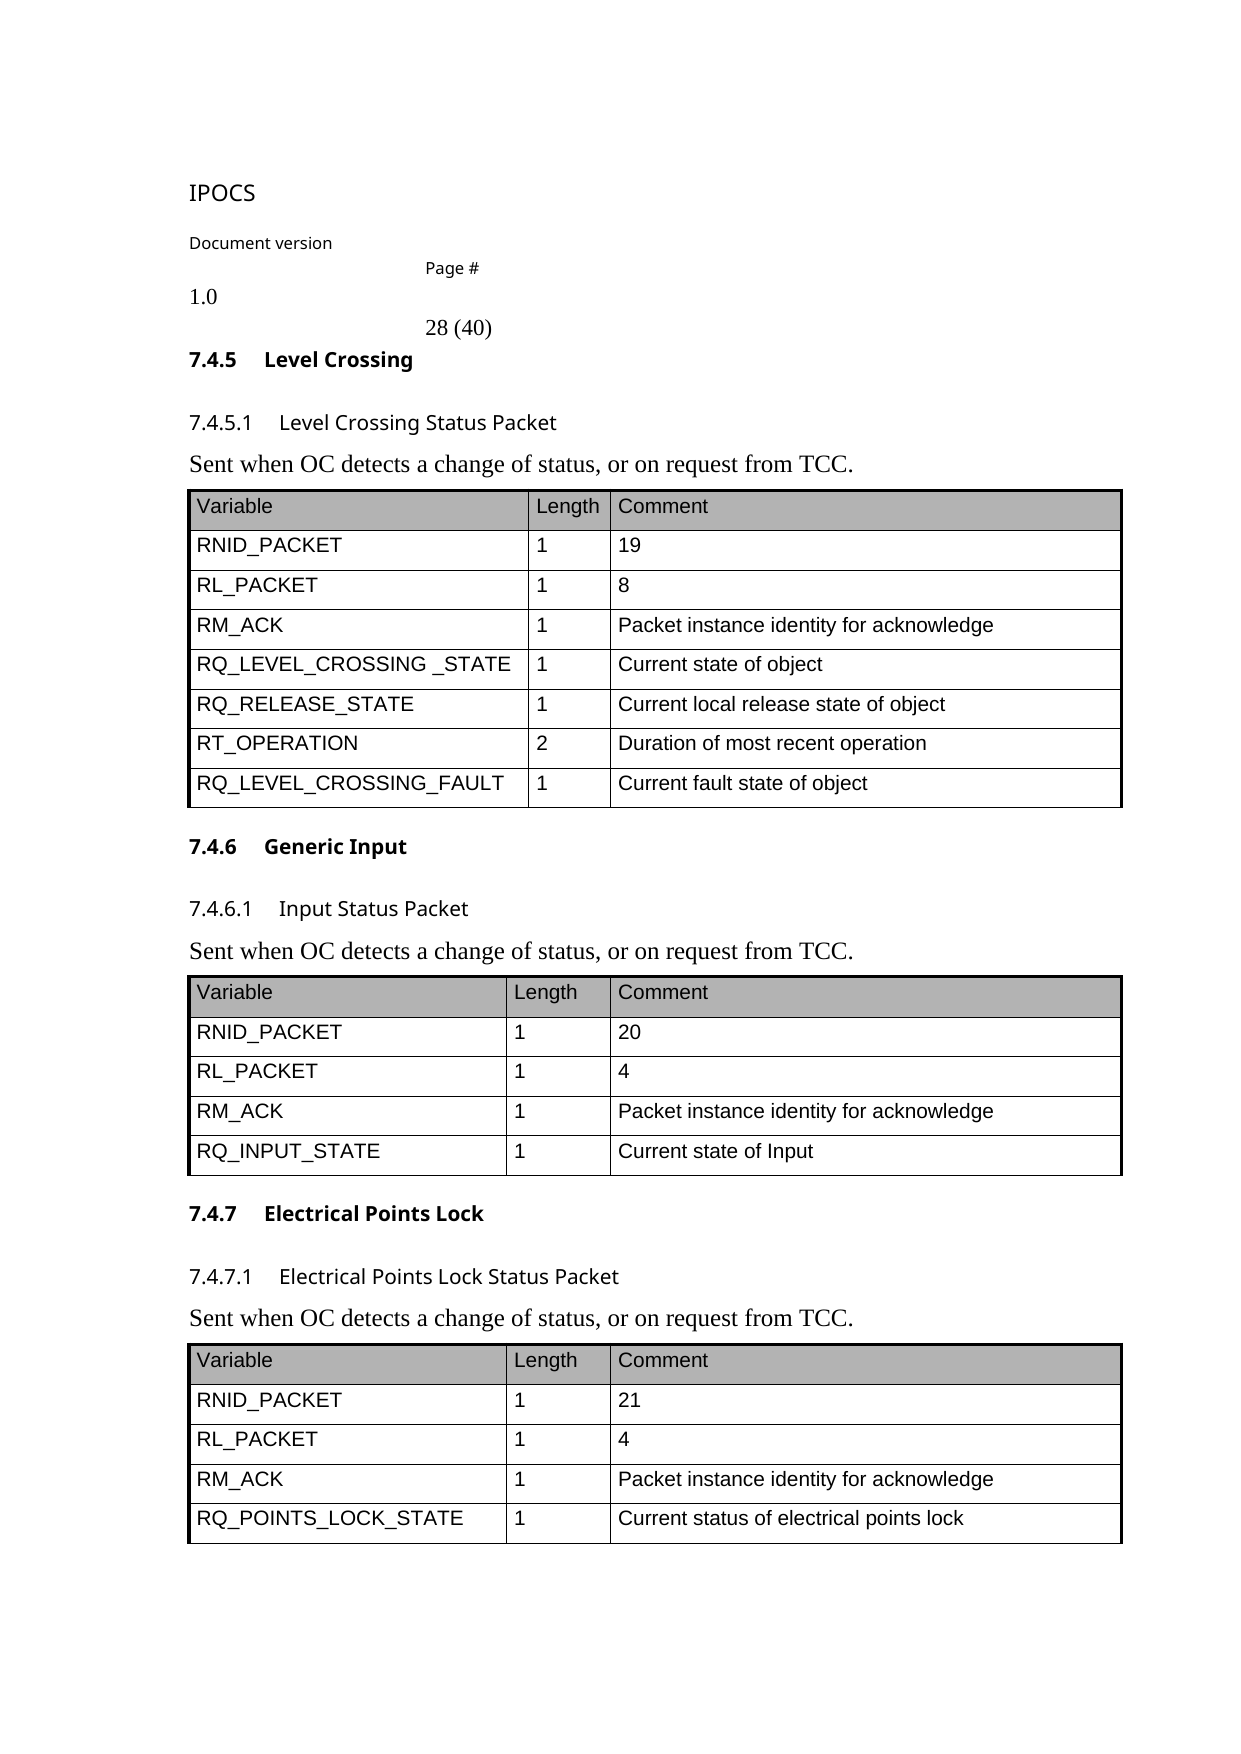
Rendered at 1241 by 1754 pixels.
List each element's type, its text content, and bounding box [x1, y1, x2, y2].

table_cell 4 [611, 1425, 1120, 1463]
table_cell 1 [507, 1504, 610, 1543]
table_cell Current fault state of object [611, 769, 1120, 807]
table_header Variable [191, 978, 506, 1017]
table_cell Current local release state of object [611, 690, 1120, 728]
table_cell Packet instance identity for acknowledge [611, 610, 1120, 649]
table_cell 1 [529, 610, 610, 649]
table_cell RNID_PACKET [191, 1018, 506, 1056]
subtitle Electrical Points Lock [189, 1197, 1122, 1228]
table_cell 1 [507, 1385, 610, 1424]
table_cell Current state of object [611, 650, 1120, 688]
table_header Length [529, 492, 610, 530]
subtitle Electrical Points Lock Status Packet [189, 1259, 1122, 1291]
table_cell RM_ACK [191, 1097, 506, 1135]
table_cell 1 [507, 1465, 610, 1503]
table_cell 1 [529, 571, 610, 609]
table_cell 1 [529, 769, 610, 807]
table_cell Duration of most recent operation [611, 729, 1120, 768]
table_cell 2 [529, 729, 610, 768]
table_header Comment [611, 1346, 1120, 1384]
subtitle Level Crossing Status Packet [189, 405, 1122, 436]
table_cell Packet instance identity for acknowledge [611, 1097, 1120, 1135]
table_cell 1 [529, 531, 610, 570]
table_cell 1 [507, 1057, 610, 1096]
table_cell RQ_LEVEL_CROSSING_FAULT [191, 769, 528, 807]
table_cell RL_PACKET [191, 571, 528, 609]
table_cell RNID_PACKET [191, 1385, 506, 1424]
table_header Variable [191, 1346, 506, 1384]
table_cell RQ_INPUT_STATE [191, 1136, 506, 1175]
table_cell RM_ACK [191, 610, 528, 649]
table_cell 4 [611, 1057, 1120, 1096]
table_cell 20 [611, 1018, 1120, 1056]
text Sent when OC detects a change of status, or on request from TCC. [189, 933, 1122, 964]
table_cell RT_OPERATION [191, 729, 528, 768]
subtitle Generic Input [189, 829, 1122, 860]
table_cell 1 [507, 1018, 610, 1056]
table_cell RL_PACKET [191, 1425, 506, 1463]
table_cell Packet instance identity for acknowledge [611, 1465, 1120, 1503]
table_header Comment [611, 978, 1120, 1017]
table_cell RM_ACK [191, 1465, 506, 1503]
table_cell RQ_RELEASE_STATE [191, 690, 528, 728]
table_cell RQ_LEVEL_CROSSING _STATE [191, 650, 528, 688]
table_header Length [507, 1346, 610, 1384]
table_cell 1 [529, 650, 610, 688]
table_cell 1 [507, 1136, 610, 1175]
table_cell Current status of electrical points lock [611, 1504, 1120, 1543]
subtitle Input Status Packet [189, 892, 1122, 923]
table_cell RL_PACKET [191, 1057, 506, 1096]
table_cell 8 [611, 571, 1120, 609]
table_cell RQ_POINTS_LOCK_STATE [191, 1504, 506, 1543]
text Sent when OC detects a change of status, or on request from TCC. [189, 447, 1122, 478]
table_cell 1 [529, 690, 610, 728]
table_header Comment [611, 492, 1120, 530]
text Sent when OC detects a change of status, or on request from TCC. [189, 1301, 1122, 1332]
table_header Length [507, 978, 610, 1017]
table_cell 1 [507, 1425, 610, 1463]
table_cell 21 [611, 1385, 1120, 1424]
table_cell RNID_PACKET [191, 531, 528, 570]
table_cell Current state of Input [611, 1136, 1120, 1175]
table_cell 1 [507, 1097, 610, 1135]
table_header Variable [191, 492, 528, 530]
subtitle Level Crossing [189, 343, 1122, 374]
table_cell 19 [611, 531, 1120, 570]
